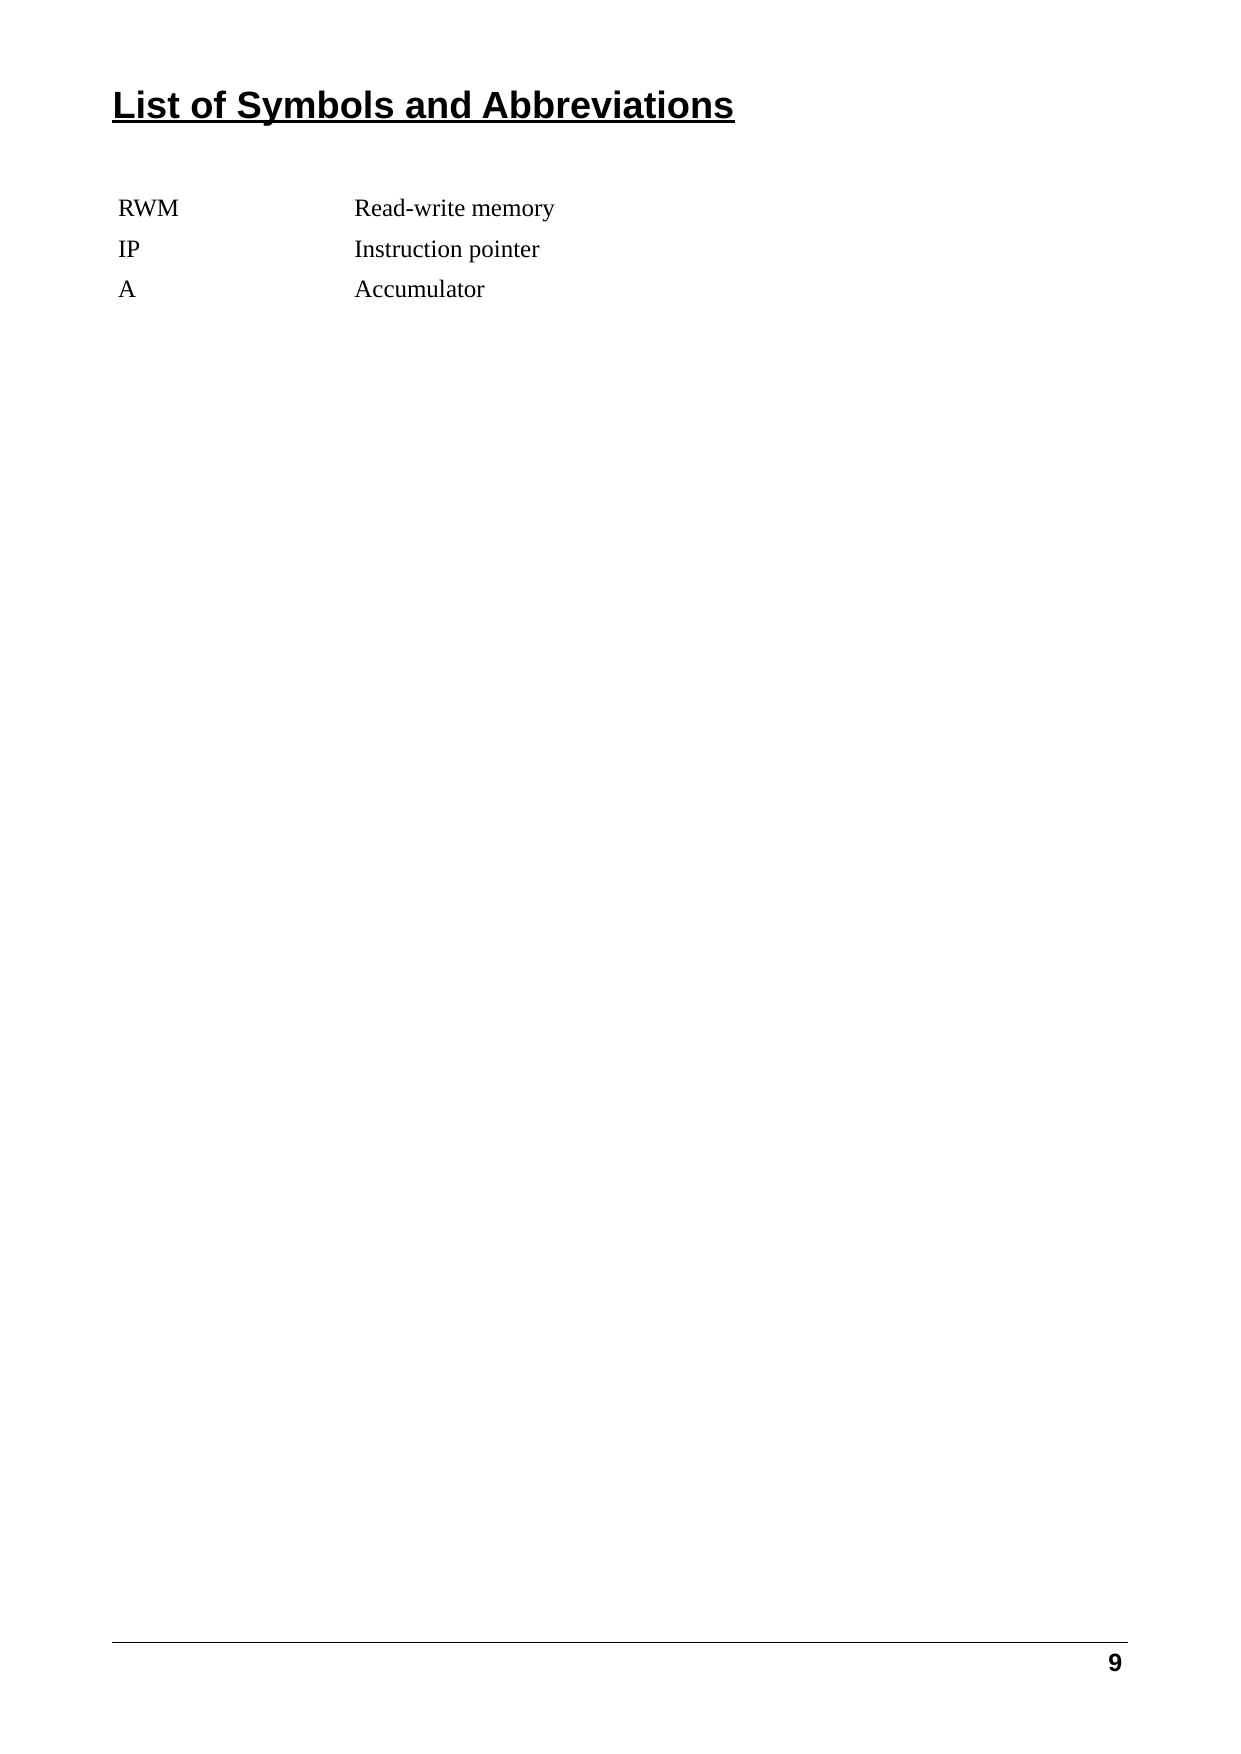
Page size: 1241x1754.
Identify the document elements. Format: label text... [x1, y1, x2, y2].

table_header Read-write memory [349, 188, 1128, 228]
table_cell Instruction pointer [349, 228, 1128, 268]
table_cell Accumulator [349, 268, 1128, 308]
table_cell IP [112, 228, 348, 268]
table_cell A [112, 268, 348, 308]
table_header RWM [112, 188, 348, 228]
subtitle List of Symbols and Abbreviations [112, 83, 1128, 126]
